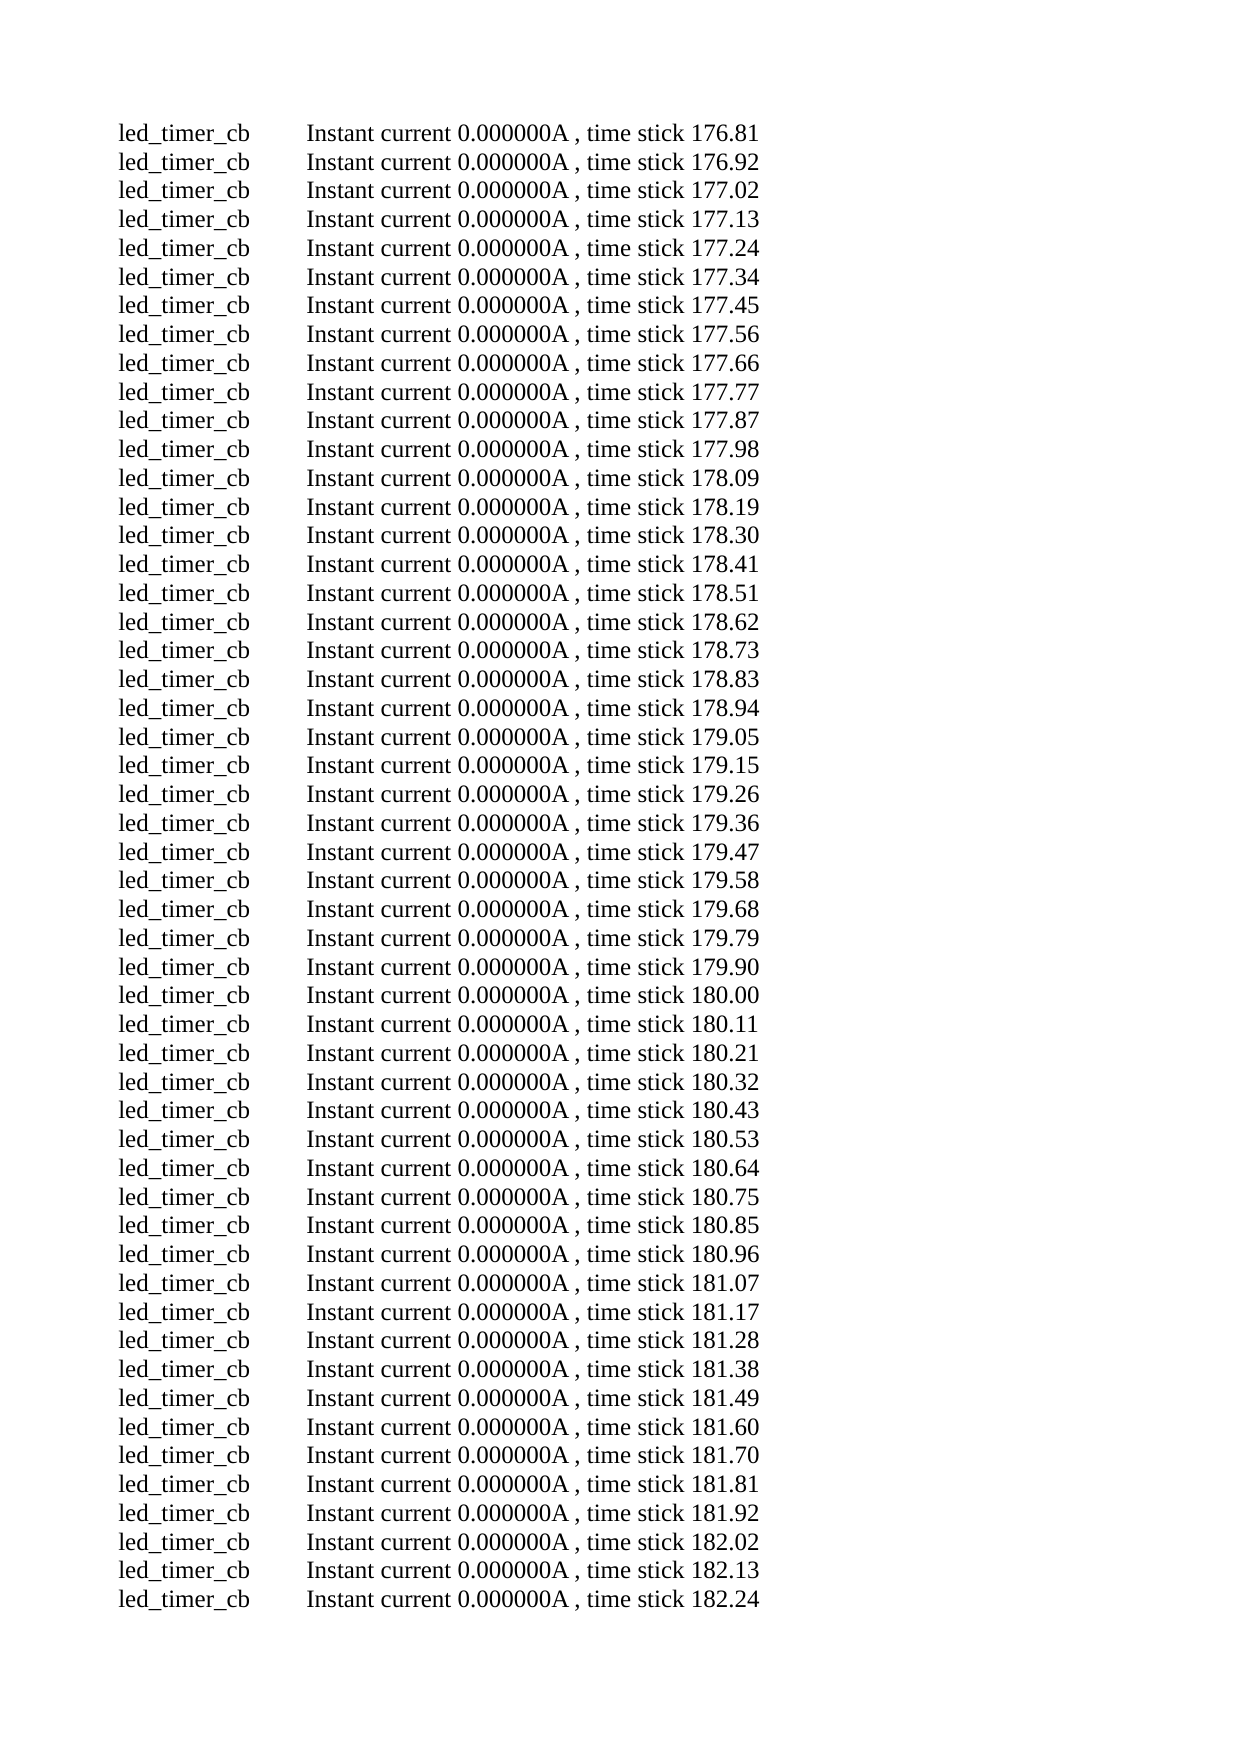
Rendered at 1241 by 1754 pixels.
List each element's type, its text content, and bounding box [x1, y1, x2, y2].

text led_timer_cb Instant current 0.000000A , time stick 178.30 [118, 521, 1122, 549]
text led_timer_cb Instant current 0.000000A , time stick 181.17 [118, 1297, 1122, 1326]
text led_timer_cb Instant current 0.000000A , time stick 181.49 [118, 1383, 1122, 1412]
text led_timer_cb Instant current 0.000000A , time stick 179.05 [118, 722, 1122, 751]
text led_timer_cb Instant current 0.000000A , time stick 181.81 [118, 1469, 1122, 1498]
text led_timer_cb Instant current 0.000000A , time stick 177.02 [118, 176, 1122, 204]
text led_timer_cb Instant current 0.000000A , time stick 180.21 [118, 1038, 1122, 1067]
text led_timer_cb Instant current 0.000000A , time stick 178.94 [118, 693, 1122, 722]
text led_timer_cb Instant current 0.000000A , time stick 179.26 [118, 779, 1122, 808]
text led_timer_cb Instant current 0.000000A , time stick 182.24 [118, 1584, 1122, 1613]
text led_timer_cb Instant current 0.000000A , time stick 177.45 [118, 291, 1122, 319]
text led_timer_cb Instant current 0.000000A , time stick 181.38 [118, 1354, 1122, 1383]
text led_timer_cb Instant current 0.000000A , time stick 178.51 [118, 578, 1122, 607]
text led_timer_cb Instant current 0.000000A , time stick 179.47 [118, 837, 1122, 866]
text led_timer_cb Instant current 0.000000A , time stick 179.58 [118, 866, 1122, 894]
text led_timer_cb Instant current 0.000000A , time stick 180.85 [118, 1211, 1122, 1239]
text led_timer_cb Instant current 0.000000A , time stick 177.24 [118, 233, 1122, 262]
text led_timer_cb Instant current 0.000000A , time stick 176.92 [118, 147, 1122, 176]
text led_timer_cb Instant current 0.000000A , time stick 176.81 [118, 118, 1122, 147]
text led_timer_cb Instant current 0.000000A , time stick 181.07 [118, 1268, 1122, 1297]
text led_timer_cb Instant current 0.000000A , time stick 180.64 [118, 1153, 1122, 1182]
text led_timer_cb Instant current 0.000000A , time stick 180.75 [118, 1182, 1122, 1211]
text led_timer_cb Instant current 0.000000A , time stick 177.87 [118, 406, 1122, 434]
text led_timer_cb Instant current 0.000000A , time stick 177.34 [118, 262, 1122, 291]
text led_timer_cb Instant current 0.000000A , time stick 179.36 [118, 808, 1122, 837]
text led_timer_cb Instant current 0.000000A , time stick 177.98 [118, 434, 1122, 463]
text led_timer_cb Instant current 0.000000A , time stick 181.92 [118, 1498, 1122, 1527]
text led_timer_cb Instant current 0.000000A , time stick 179.90 [118, 952, 1122, 981]
text led_timer_cb Instant current 0.000000A , time stick 180.11 [118, 1009, 1122, 1038]
text led_timer_cb Instant current 0.000000A , time stick 181.28 [118, 1326, 1122, 1354]
text led_timer_cb Instant current 0.000000A , time stick 180.43 [118, 1096, 1122, 1124]
text led_timer_cb Instant current 0.000000A , time stick 178.09 [118, 463, 1122, 492]
text led_timer_cb Instant current 0.000000A , time stick 177.77 [118, 377, 1122, 406]
text led_timer_cb Instant current 0.000000A , time stick 178.41 [118, 549, 1122, 578]
text led_timer_cb Instant current 0.000000A , time stick 182.02 [118, 1527, 1122, 1556]
text led_timer_cb Instant current 0.000000A , time stick 179.68 [118, 894, 1122, 923]
text led_timer_cb Instant current 0.000000A , time stick 178.73 [118, 636, 1122, 664]
text led_timer_cb Instant current 0.000000A , time stick 177.56 [118, 319, 1122, 348]
text led_timer_cb Instant current 0.000000A , time stick 179.15 [118, 751, 1122, 779]
text led_timer_cb Instant current 0.000000A , time stick 180.96 [118, 1239, 1122, 1268]
text led_timer_cb Instant current 0.000000A , time stick 181.70 [118, 1441, 1122, 1469]
text led_timer_cb Instant current 0.000000A , time stick 177.13 [118, 204, 1122, 233]
text led_timer_cb Instant current 0.000000A , time stick 180.32 [118, 1067, 1122, 1096]
text led_timer_cb Instant current 0.000000A , time stick 177.66 [118, 348, 1122, 377]
text led_timer_cb Instant current 0.000000A , time stick 178.83 [118, 664, 1122, 693]
text led_timer_cb Instant current 0.000000A , time stick 180.53 [118, 1124, 1122, 1153]
text led_timer_cb Instant current 0.000000A , time stick 178.62 [118, 607, 1122, 636]
text led_timer_cb Instant current 0.000000A , time stick 182.13 [118, 1556, 1122, 1584]
text led_timer_cb Instant current 0.000000A , time stick 181.60 [118, 1412, 1122, 1441]
text led_timer_cb Instant current 0.000000A , time stick 179.79 [118, 923, 1122, 952]
text led_timer_cb Instant current 0.000000A , time stick 178.19 [118, 492, 1122, 521]
text led_timer_cb Instant current 0.000000A , time stick 180.00 [118, 981, 1122, 1009]
